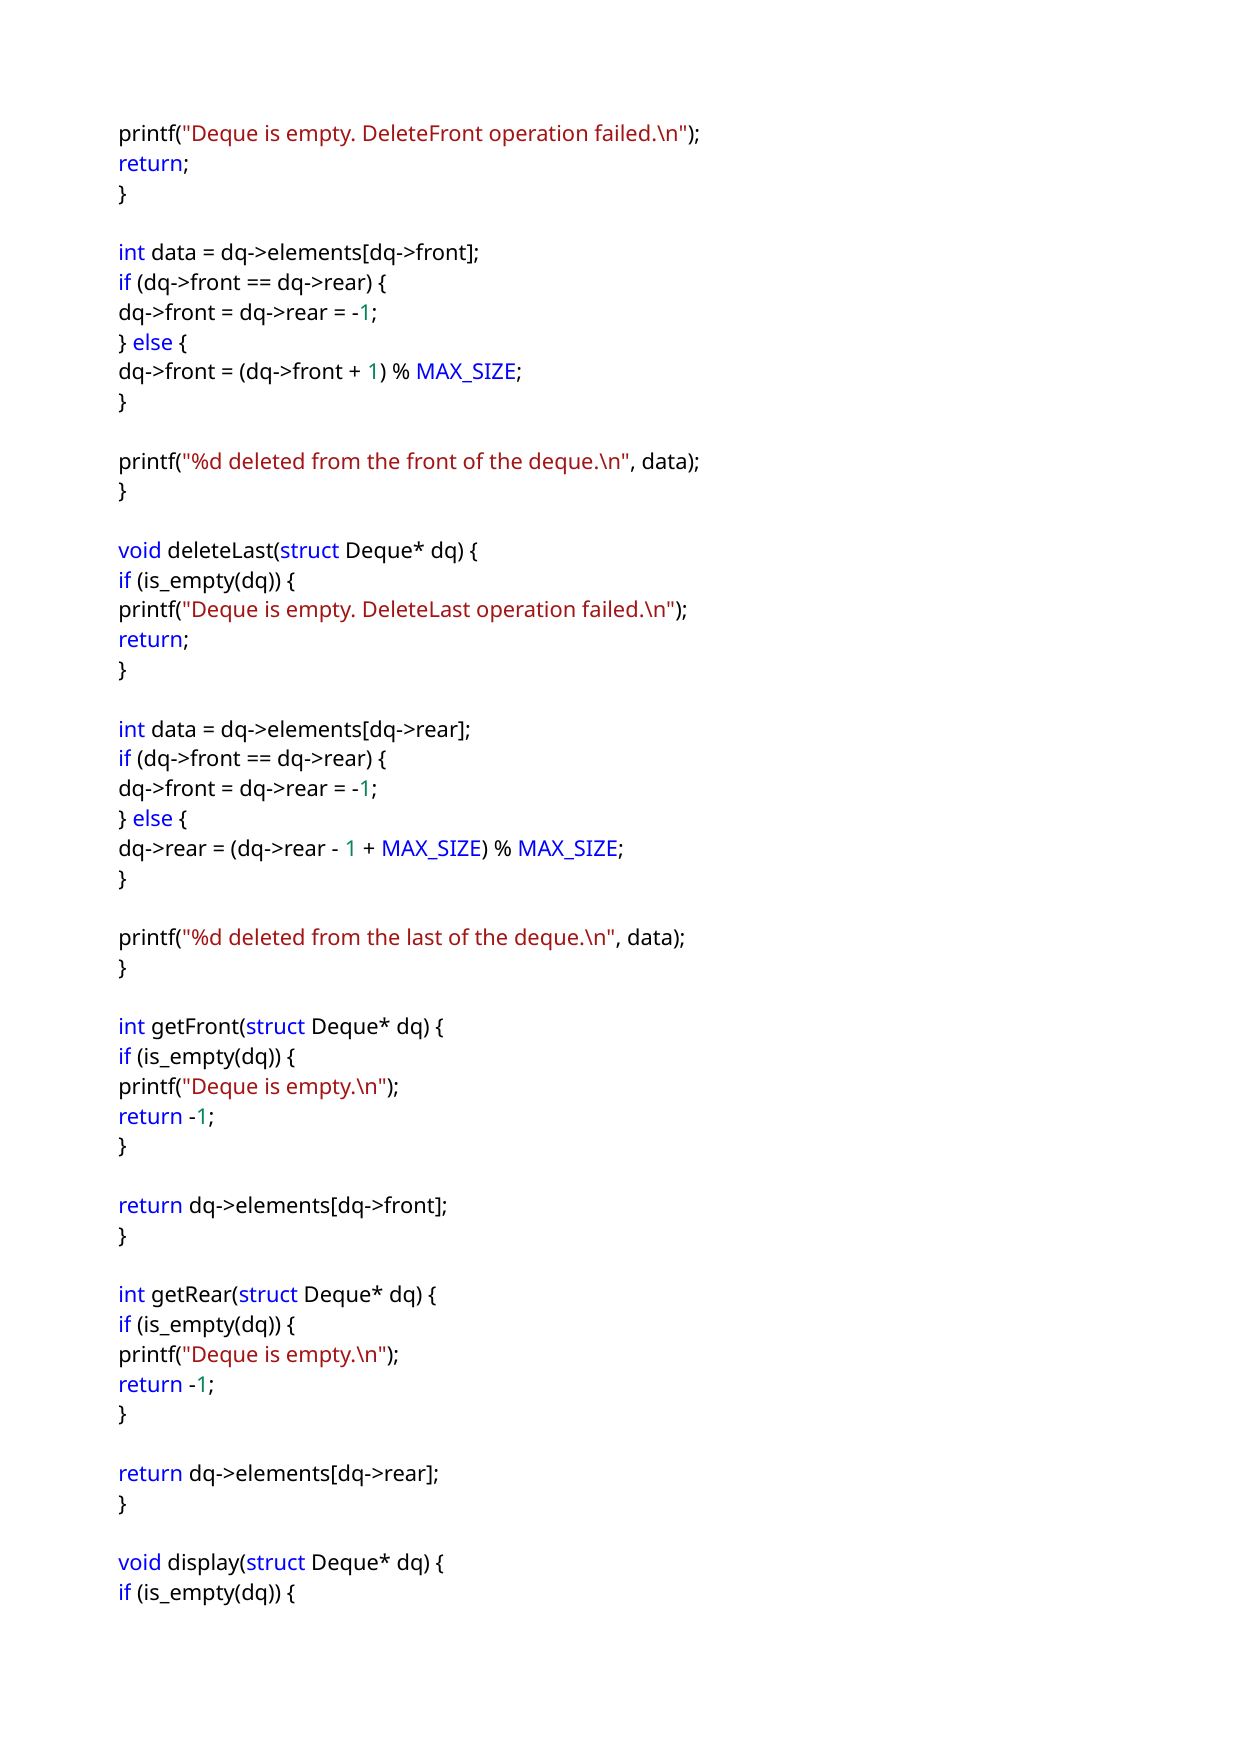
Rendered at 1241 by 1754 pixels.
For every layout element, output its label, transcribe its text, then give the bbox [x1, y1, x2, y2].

text } [118, 1398, 1122, 1428]
text return -1; [118, 1368, 1122, 1398]
text printf("%d deleted from the last of the deque.\n", data); [118, 922, 1122, 952]
text } [118, 1220, 1122, 1249]
text int data = dq->elements[dq->rear]; [118, 713, 1122, 743]
text } else { [118, 327, 1122, 356]
text printf("%d deleted from the front of the deque.\n", data); [118, 446, 1122, 475]
text return; [118, 148, 1122, 178]
text return -1; [118, 1101, 1122, 1130]
text int getFront(struct Deque* dq) { [118, 1011, 1122, 1041]
text } [118, 1130, 1122, 1160]
text return dq->elements[dq->front]; [118, 1190, 1122, 1220]
text printf("Deque is empty.\n"); [118, 1339, 1122, 1368]
text void display(struct Deque* dq) { [118, 1547, 1122, 1577]
text printf("Deque is empty. DeleteLast operation failed.\n"); [118, 594, 1122, 624]
text int data = dq->elements[dq->front]; [118, 237, 1122, 267]
text } [118, 386, 1122, 416]
text } [118, 178, 1122, 207]
text } [118, 1488, 1122, 1517]
text if (is_empty(dq)) { [118, 1577, 1122, 1607]
text dq->front = dq->rear = -1; [118, 297, 1122, 327]
text if (dq->front == dq->rear) { [118, 743, 1122, 773]
text return dq->elements[dq->rear]; [118, 1458, 1122, 1488]
text if (dq->front == dq->rear) { [118, 267, 1122, 297]
text dq->front = (dq->front + 1) % MAX_SIZE; [118, 356, 1122, 386]
text if (is_empty(dq)) { [118, 565, 1122, 594]
text dq->front = dq->rear = -1; [118, 773, 1122, 803]
text return; [118, 624, 1122, 654]
text printf("Deque is empty. DeleteFront operation failed.\n"); [118, 118, 1122, 148]
text } [118, 952, 1122, 982]
text } [118, 475, 1122, 505]
text } [118, 862, 1122, 892]
text } else { [118, 803, 1122, 833]
text if (is_empty(dq)) { [118, 1041, 1122, 1071]
text dq->rear = (dq->rear - 1 + MAX_SIZE) % MAX_SIZE; [118, 833, 1122, 862]
text if (is_empty(dq)) { [118, 1309, 1122, 1339]
text } [118, 654, 1122, 684]
text int getRear(struct Deque* dq) { [118, 1279, 1122, 1309]
text printf("Deque is empty.\n"); [118, 1071, 1122, 1101]
text void deleteLast(struct Deque* dq) { [118, 535, 1122, 565]
